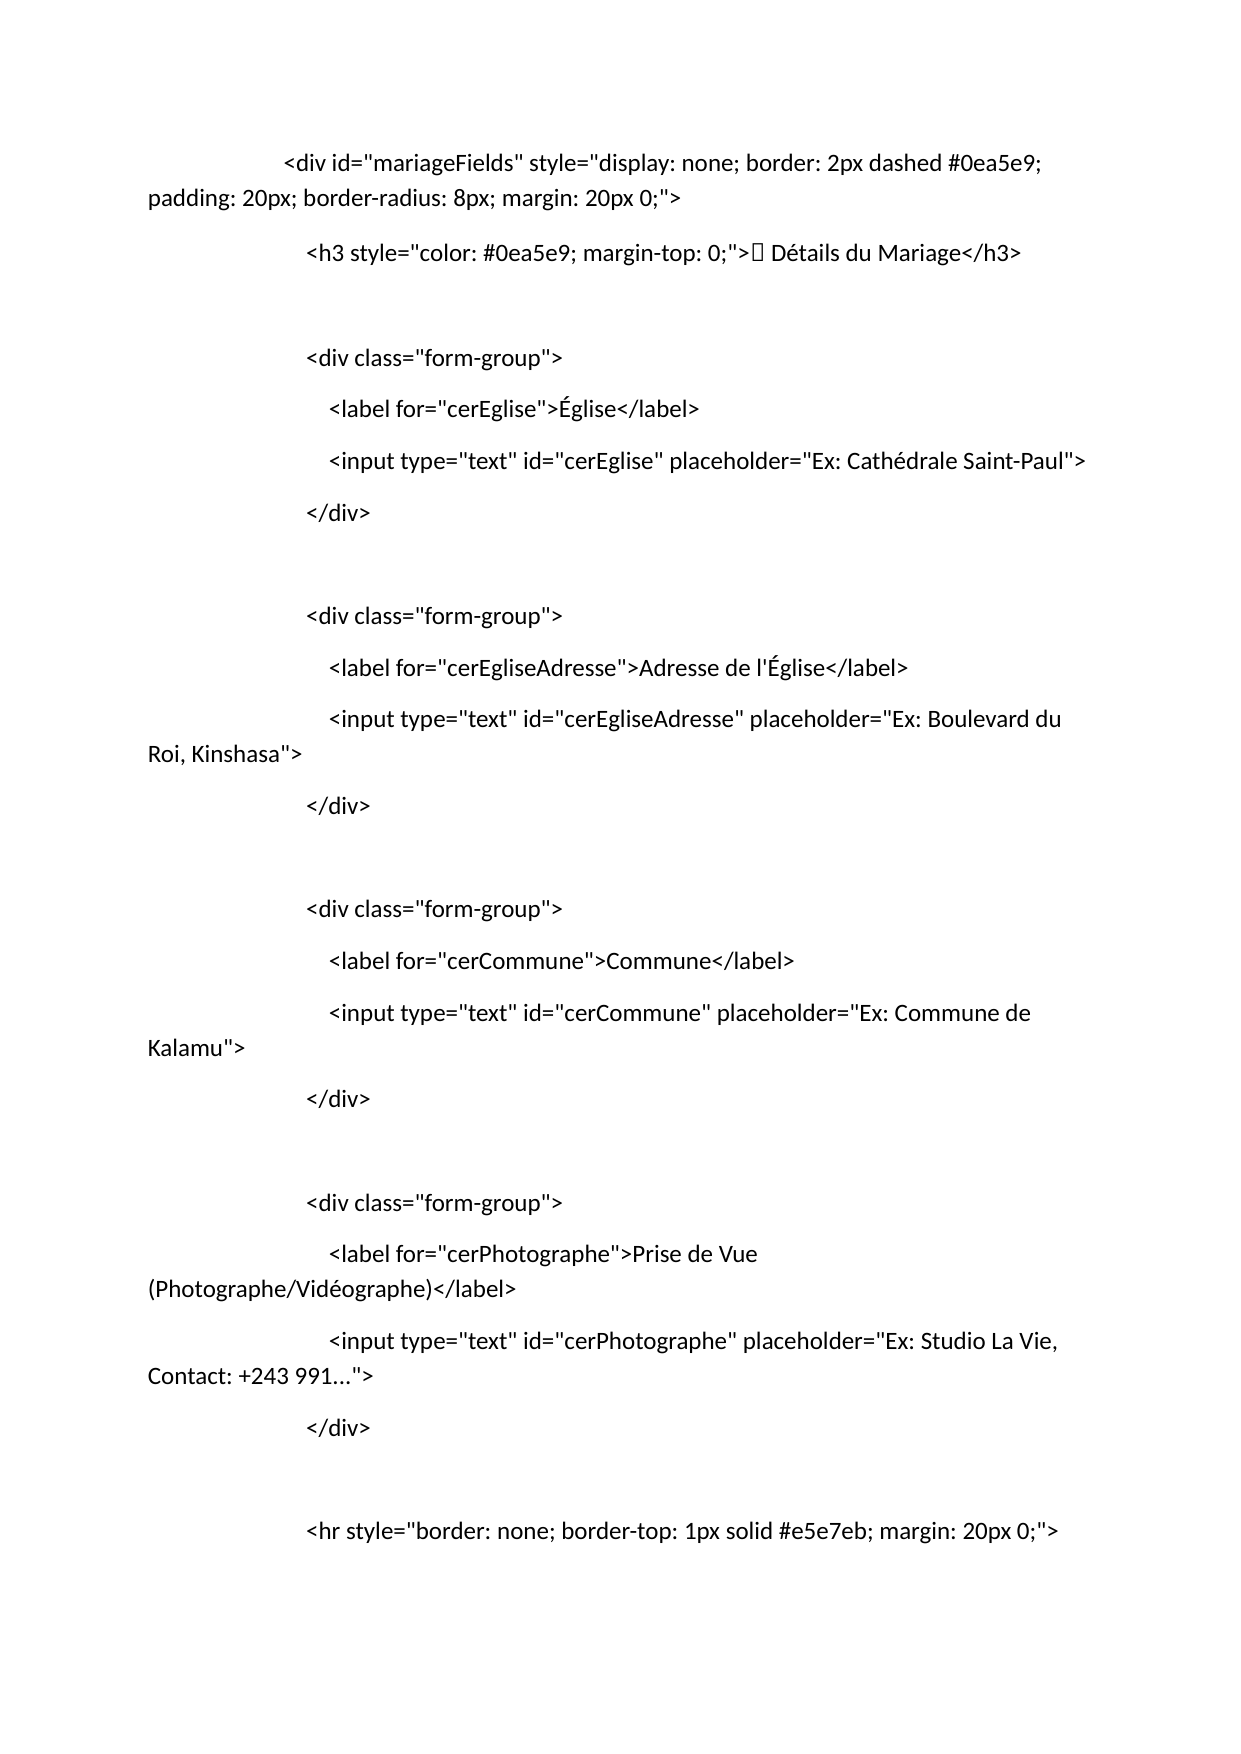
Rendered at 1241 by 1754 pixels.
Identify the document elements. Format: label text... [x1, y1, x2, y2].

text </div> [148, 497, 1093, 527]
text <label for="cerPhotographe">Prise de Vue (Photographe/Vidéographe)</label> [148, 1238, 1093, 1304]
text <div class="form-group"> [148, 1187, 1093, 1217]
text <hr style="border: none; border-top: 1px solid #e5e7eb; margin: 20px 0;"> [148, 1515, 1093, 1546]
text <input type="text" id="cerEgliseAdresse" placeholder="Ex: Boulevard du Roi, Kinshasa"> [148, 703, 1093, 769]
text </div> [148, 1412, 1093, 1442]
text <div class="form-group"> [148, 893, 1093, 924]
text <label for="cerEglise">Église</label> [148, 393, 1093, 424]
text <input type="text" id="cerPhotographe" placeholder="Ex: Studio La Vie, Contact: +243 991..."> [148, 1325, 1093, 1391]
text <input type="text" id="cerCommune" placeholder="Ex: Commune de Kalamu"> [148, 997, 1093, 1062]
text <div class="form-group"> [148, 600, 1093, 631]
text </div> [148, 1083, 1093, 1114]
text <label for="cerEgliseAdresse">Adresse de l'Église</label> [148, 652, 1093, 682]
text <input type="text" id="cerEglise" placeholder="Ex: Cathédrale Saint-Paul"> [148, 445, 1093, 476]
text <div class="form-group"> [148, 342, 1093, 372]
text <label for="cerCommune">Commune</label> [148, 945, 1093, 976]
text </div> [148, 790, 1093, 821]
text <h3 style="color: #0ea5e9; margin-top: 0;">📍 Détails du Mariage</h3> [148, 234, 1093, 268]
text <div id="mariageFields" style="display: none; border: 2px dashed #0ea5e9; padding: 20px; border-radius: 8px; margin: 20px 0;"> [148, 148, 1093, 213]
